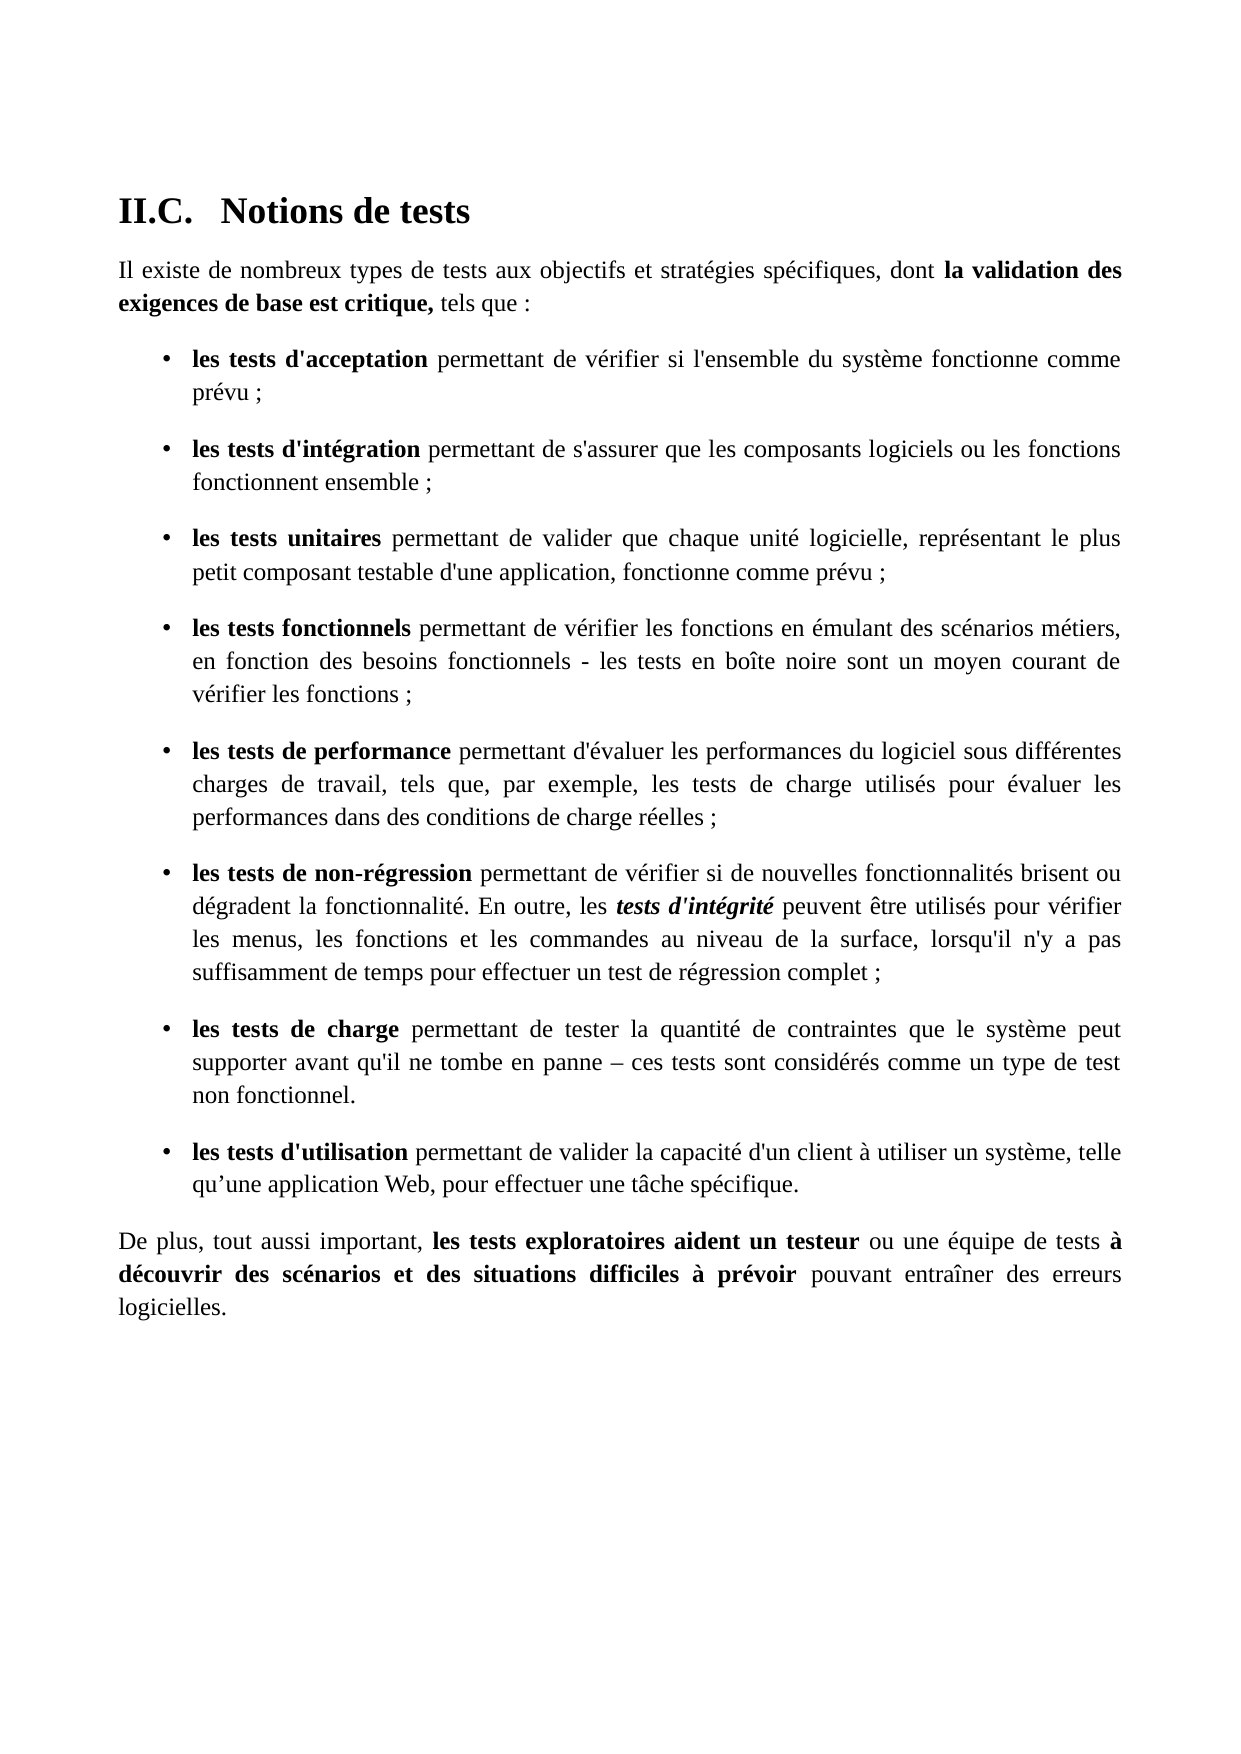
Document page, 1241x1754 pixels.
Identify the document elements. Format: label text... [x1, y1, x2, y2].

subtitle Notions de tests [118, 188, 1122, 231]
list les tests de performance permettant d'évaluer les performances du logiciel sous différentes charges de travail, tels que, par exemple, les tests de charge utilisés pour évaluer les performances dans des conditions de charge réelles ; [162, 736, 1122, 831]
list les tests d'intégration permettant de s'assurer que les composants logiciels ou les fonctions fonctionnent ensemble ; [162, 434, 1122, 496]
text Il existe de nombreux types de tests aux objectifs et stratégies spécifiques, dont la validation des exigences de base est critique, tels que : [118, 255, 1122, 317]
list les tests de non-régression permettant de vérifier si de nouvelles fonctionnalités brisent ou dégradent la fonctionnalité. En outre, les tests d'intégrité peuvent être utilisés pour vérifier les menus, les fonctions et les commandes au niveau de la surface, lorsqu'il n'y a pas suffisamment de temps pour effectuer un test de régression complet ; [162, 858, 1122, 986]
list les tests fonctionnels permettant de vérifier les fonctions en émulant des scénarios métiers, en fonction des besoins fonctionnels - les tests en boîte noire sont un moyen courant de vérifier les fonctions ; [162, 613, 1122, 708]
text De plus, tout aussi important, les tests exploratoires aident un testeur ou une équipe de tests à découvrir des scénarios et des situations difficiles à prévoir pouvant entraîner des erreurs logicielles. [118, 1226, 1122, 1321]
list les tests d'acceptation permettant de vérifier si l'ensemble du système fonctionne comme prévu ; [162, 344, 1122, 406]
list les tests unitaires permettant de valider que chaque unité logicielle, représentant le plus petit composant testable d'une application, fonctionne comme prévu ; [162, 523, 1122, 585]
list les tests de charge permettant de tester la quantité de contraintes que le système peut supporter avant qu'il ne tombe en panne – ces tests sont considérés comme un type de test non fonctionnel. [162, 1014, 1122, 1109]
list les tests d'utilisation permettant de valider la capacité d'un client à utiliser un système, telle qu’une application Web, pour effectuer une tâche spécifique. [162, 1137, 1122, 1198]
